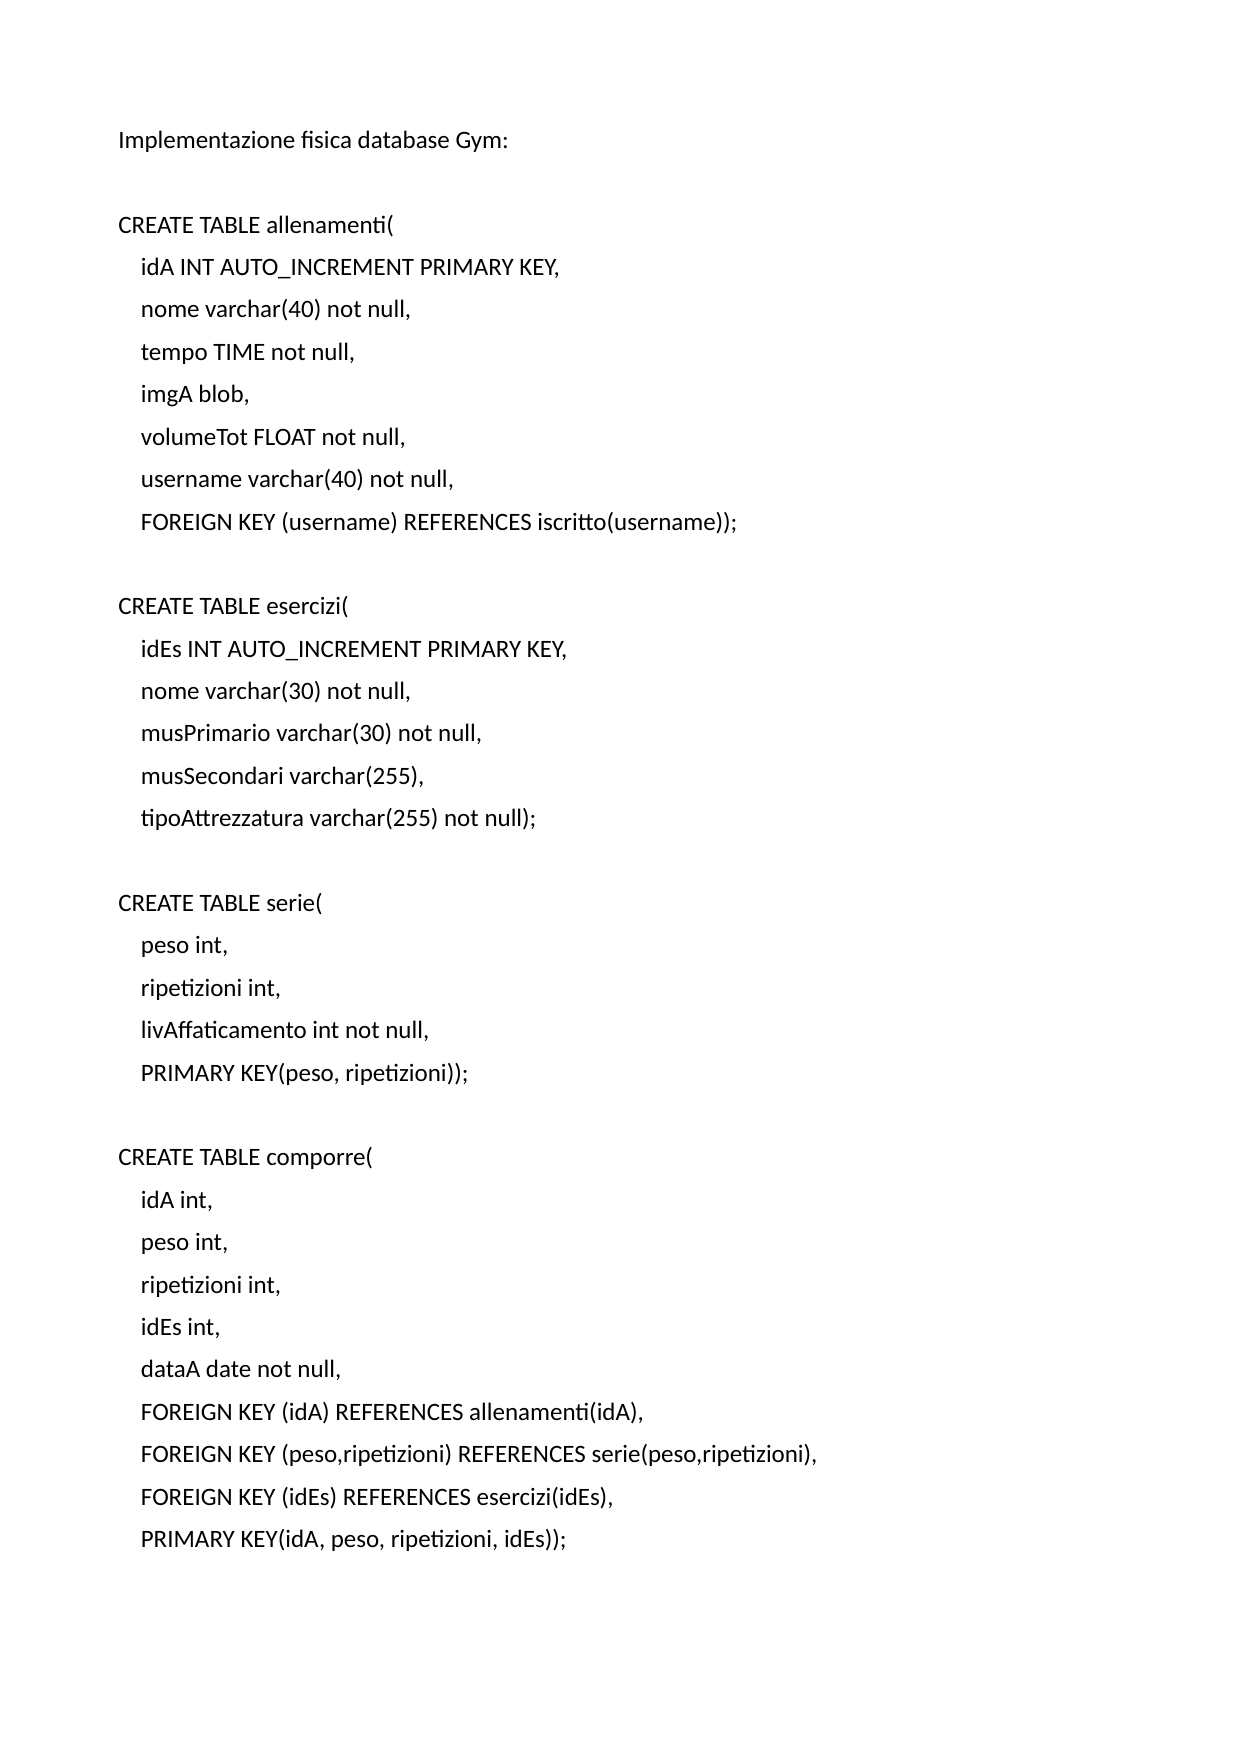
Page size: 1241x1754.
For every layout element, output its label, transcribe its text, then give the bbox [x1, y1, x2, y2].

text username varchar(40) not null, [118, 463, 1122, 494]
text FOREIGN KEY (peso,ripetizioni) REFERENCES serie(peso,ripetizioni), [118, 1438, 1122, 1469]
text FOREIGN KEY (idA) REFERENCES allenamenti(idA), [118, 1396, 1122, 1426]
text idEs int, [118, 1311, 1122, 1342]
text FOREIGN KEY (username) REFERENCES iscritto(username)); [118, 506, 1122, 536]
text CREATE TABLE serie( [118, 887, 1122, 918]
text CREATE TABLE comporre( [118, 1142, 1122, 1172]
text tempo TIME not null, [118, 336, 1122, 367]
text idA INT AUTO_INCREMENT PRIMARY KEY, [118, 251, 1122, 282]
text musSecondari varchar(255), [118, 760, 1122, 791]
text CREATE TABLE allenamenti( [118, 209, 1122, 239]
text peso int, [118, 1226, 1122, 1257]
text nome varchar(30) not null, [118, 675, 1122, 706]
text tipoAttrezzatura varchar(255) not null); [118, 802, 1122, 833]
text imgA blob, [118, 378, 1122, 409]
text idEs INT AUTO_INCREMENT PRIMARY KEY, [118, 633, 1122, 663]
text Implementazione fisica database Gym: [118, 124, 1122, 154]
text PRIMARY KEY(peso, ripetizioni)); [118, 1057, 1122, 1087]
text ripetizioni int, [118, 972, 1122, 1002]
text FOREIGN KEY (idEs) REFERENCES esercizi(idEs), [118, 1481, 1122, 1511]
text ripetizioni int, [118, 1269, 1122, 1299]
text volumeTot FLOAT not null, [118, 421, 1122, 451]
text idA int, [118, 1184, 1122, 1214]
text CREATE TABLE esercizi( [118, 590, 1122, 621]
text dataA date not null, [118, 1353, 1122, 1384]
text livAffaticamento int not null, [118, 1014, 1122, 1045]
text peso int, [118, 929, 1122, 960]
text musPrimario varchar(30) not null, [118, 718, 1122, 748]
text nome varchar(40) not null, [118, 294, 1122, 324]
text PRIMARY KEY(idA, peso, ripetizioni, idEs)); [118, 1523, 1122, 1554]
